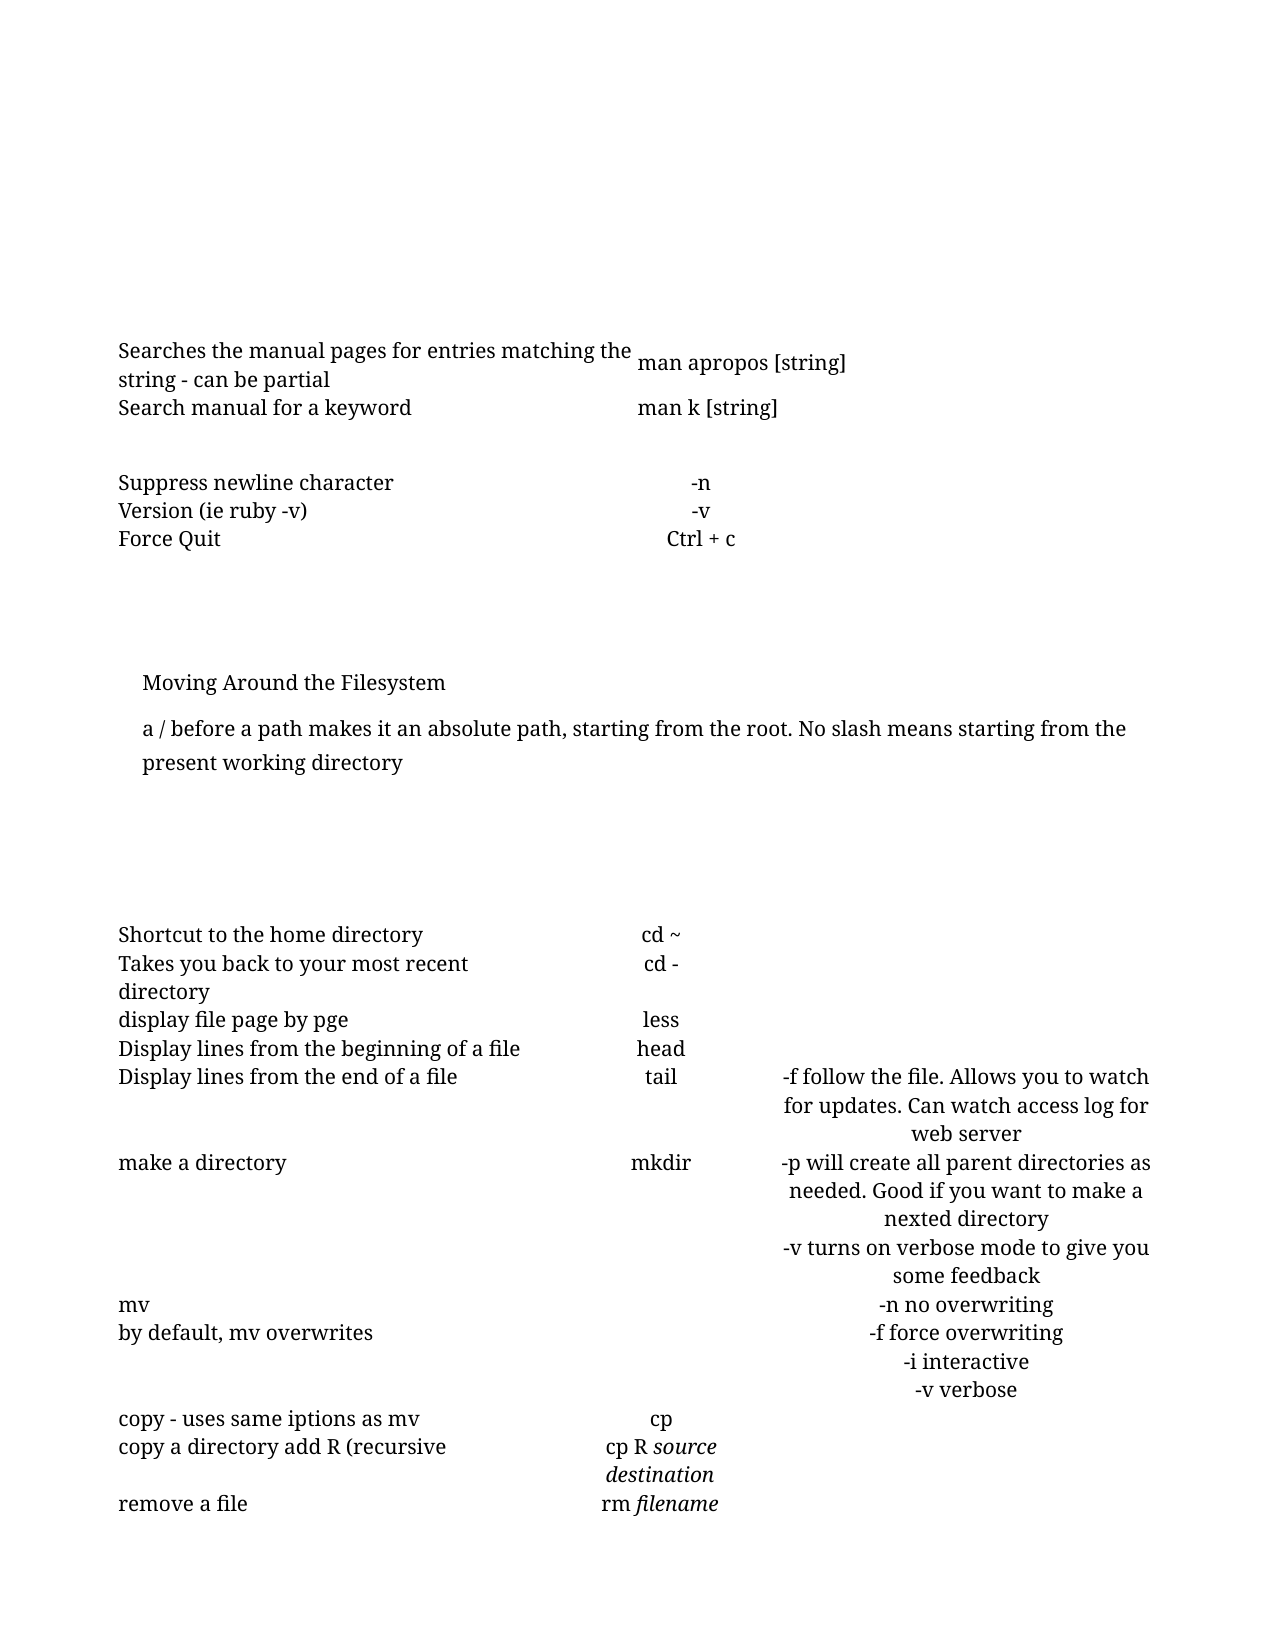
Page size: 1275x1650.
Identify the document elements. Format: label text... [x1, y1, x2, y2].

table_header Searches the manual pages for entries matching the string - can be partial [118, 336, 637, 393]
table_cell -p will create all parent directories as needed. Good if you want to make a nexted directory -v turns on verbose mode to give you some feedback [774, 1148, 1158, 1290]
table_cell [118, 1375, 548, 1404]
table_cell cp [548, 1404, 774, 1432]
table_cell Force Quit [118, 525, 637, 553]
table_cell [548, 1318, 774, 1347]
table_cell [774, 949, 1158, 1006]
table_cell Takes you back to your most recent directory [118, 949, 548, 1006]
text a / before a path makes it an absolute path, starting from the root. No slash means starting from the present working directory [142, 714, 1157, 776]
table_cell Search manual for a keyword [118, 393, 637, 422]
table_cell [774, 1006, 1158, 1034]
table_cell copy - uses same iptions as mv [118, 1404, 548, 1432]
table_cell [118, 581, 637, 610]
table_cell [774, 1034, 1158, 1062]
table_cell less [548, 1006, 774, 1034]
table_cell make a directory [118, 1148, 548, 1290]
table_header man apropos [string] [638, 336, 1157, 393]
table_cell -n no overwriting [774, 1290, 1158, 1318]
table_header Shortcut to the home directory [118, 920, 548, 949]
table_cell Version (ie ruby -v) [118, 496, 637, 524]
table_cell -v verbose [774, 1375, 1158, 1404]
table_cell [548, 1375, 774, 1404]
table_cell rm filename [548, 1489, 774, 1517]
table_cell Display lines from the end of a file [118, 1063, 548, 1148]
table_cell cd - [548, 949, 774, 1006]
table_cell -f force overwriting [774, 1318, 1158, 1347]
table_cell cp R source destination [548, 1432, 774, 1489]
table_cell [118, 1347, 548, 1375]
table_cell remove a file [118, 1489, 548, 1517]
table_cell Display lines from the beginning of a file [118, 1034, 548, 1062]
table_header cd ~ [548, 920, 774, 949]
table_cell -f follow the file. Allows you to watch for updates. Can watch access log for web server [774, 1063, 1158, 1148]
table_cell -i interactive [774, 1347, 1158, 1375]
table_cell head [548, 1034, 774, 1062]
table_cell [548, 1347, 774, 1375]
table_cell -v [638, 496, 764, 524]
table_cell display file page by pge [118, 1006, 548, 1034]
table_cell copy a directory add R (recursive [118, 1432, 548, 1489]
table_cell [548, 1290, 774, 1318]
text Moving Around the Filesystem [142, 668, 1157, 696]
table_cell mv [118, 1290, 548, 1318]
table_cell [638, 553, 764, 581]
table_header Suppress newline character [118, 468, 637, 496]
table_cell [118, 553, 637, 581]
table_cell tail [548, 1063, 774, 1148]
table_cell mkdir [548, 1148, 774, 1290]
table_cell [638, 581, 764, 610]
table_cell Ctrl + c [638, 525, 764, 553]
table_cell [774, 1489, 1158, 1517]
table_cell by default, mv overwrites [118, 1318, 548, 1347]
table_header -n [638, 468, 764, 496]
table_header [774, 920, 1158, 949]
table_cell [774, 1404, 1158, 1432]
table_cell man k [string] [638, 393, 1157, 422]
table_cell [774, 1432, 1158, 1489]
